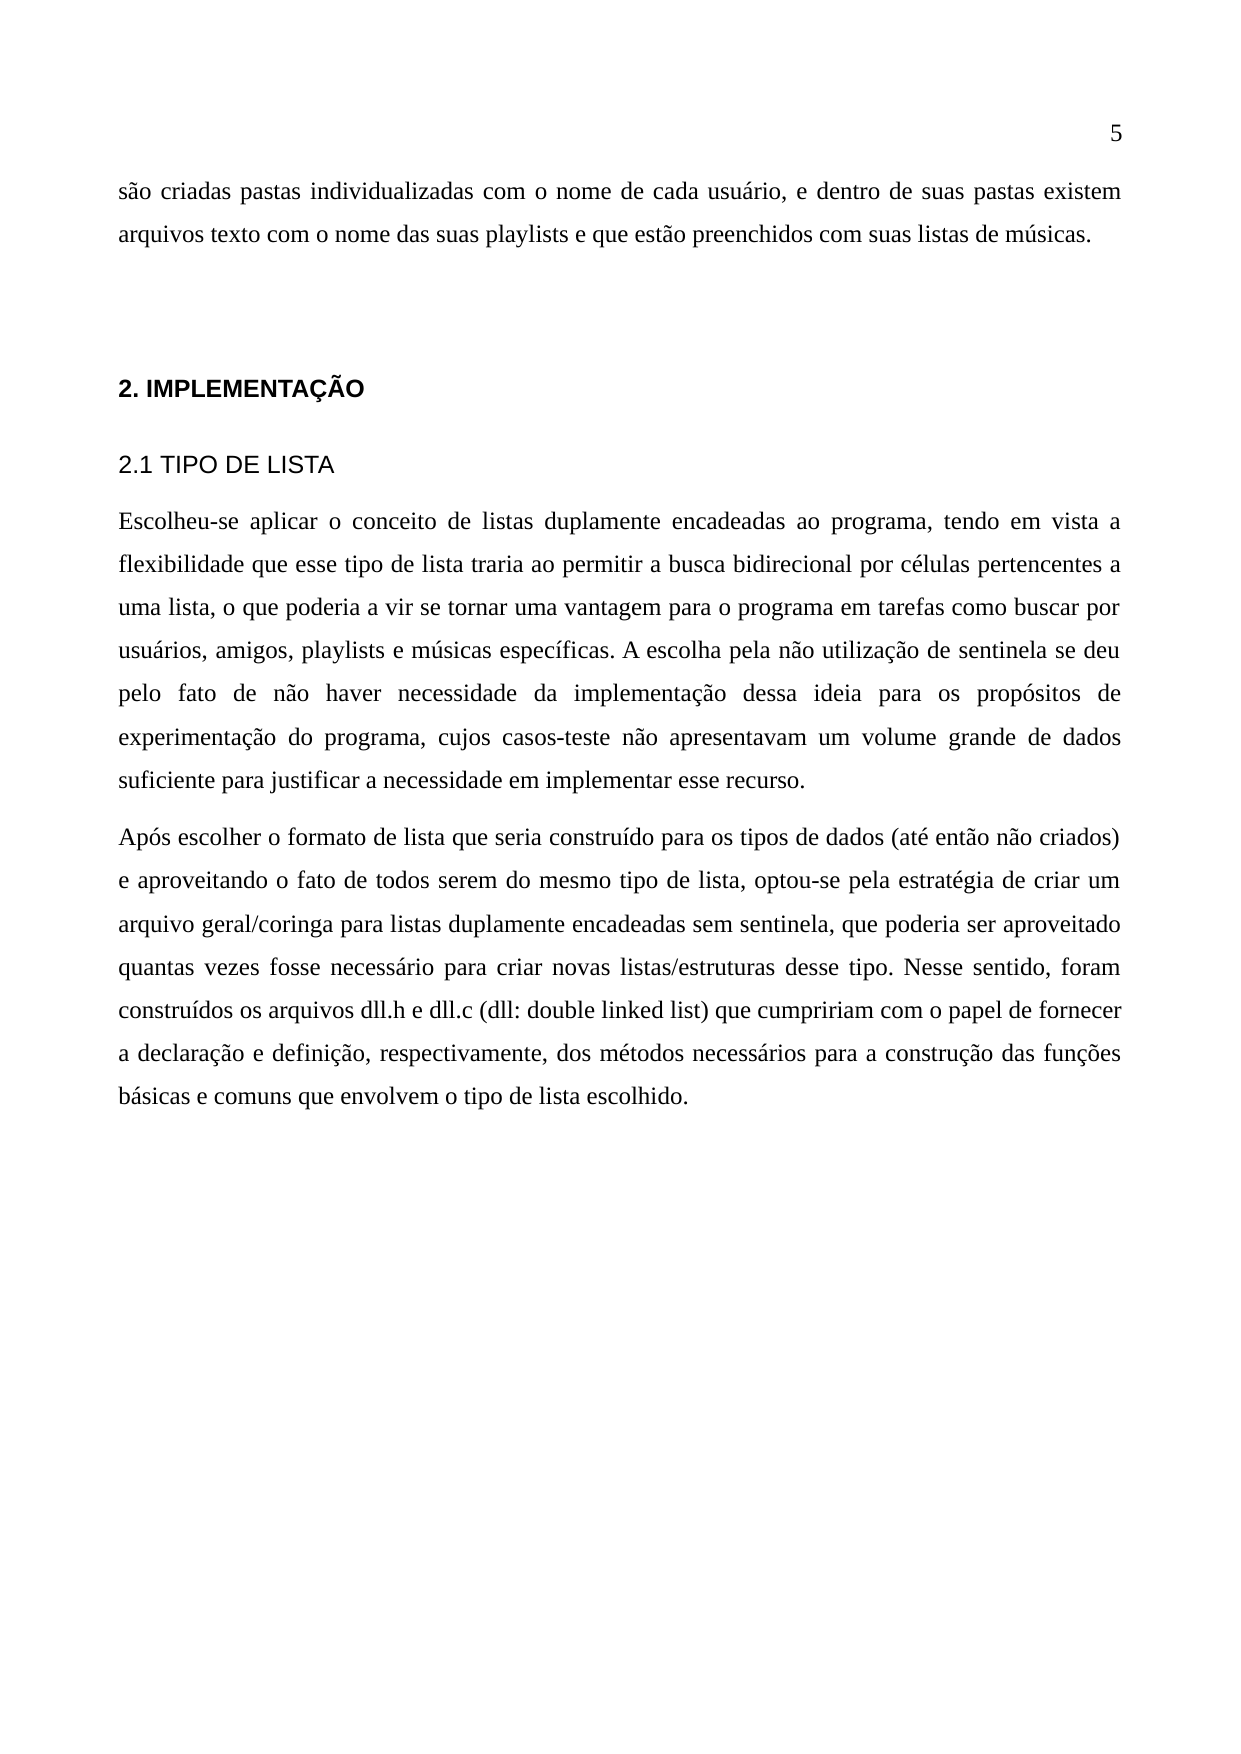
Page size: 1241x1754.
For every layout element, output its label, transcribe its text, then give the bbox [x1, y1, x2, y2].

subtitle 2. IMPLEMENTAÇÃO [118, 374, 1122, 403]
text Após escolher o formato de lista que seria construído para os tipos de dados (até então não criados) e aproveitando o fato de todos serem do mesmo tipo de lista, optou-se pela estratégia de criar um arquivo geral/coringa para listas duplamente encadeadas sem sentinela, que poderia ser aproveitado quantas vezes fosse necessário para criar novas listas/estruturas desse tipo. Nesse sentido, foram construídos os arquivos dll.h e dll.c (dll: double linked list) que cumpririam com o papel de fornecer a declaração e definição, respectivamente, dos métodos necessários para a construção das funções básicas e comuns que envolvem o tipo de lista escolhido. [118, 822, 1122, 1110]
subtitle 2.1 TIPO DE LISTA [118, 450, 1122, 479]
text são criadas pastas individualizadas com o nome de cada usuário, e dentro de suas pastas existem arquivos texto com o nome das suas playlists e que estão preenchidos com suas listas de músicas. [118, 176, 1122, 248]
text Escolheu-se aplicar o conceito de listas duplamente encadeadas ao programa, tendo em vista a flexibilidade que esse tipo de lista traria ao permitir a busca bidirecional por células pertencentes a uma lista, o que poderia a vir se tornar uma vantagem para o programa em tarefas como buscar por usuários, amigos, playlists e músicas específicas. A escolha pela não utilização de sentinela se deu pelo fato de não haver necessidade da implementação dessa ideia para os propósitos de experimentação do programa, cujos casos-teste não apresentavam um volume grande de dados suficiente para justificar a necessidade em implementar esse recurso. [118, 506, 1122, 793]
